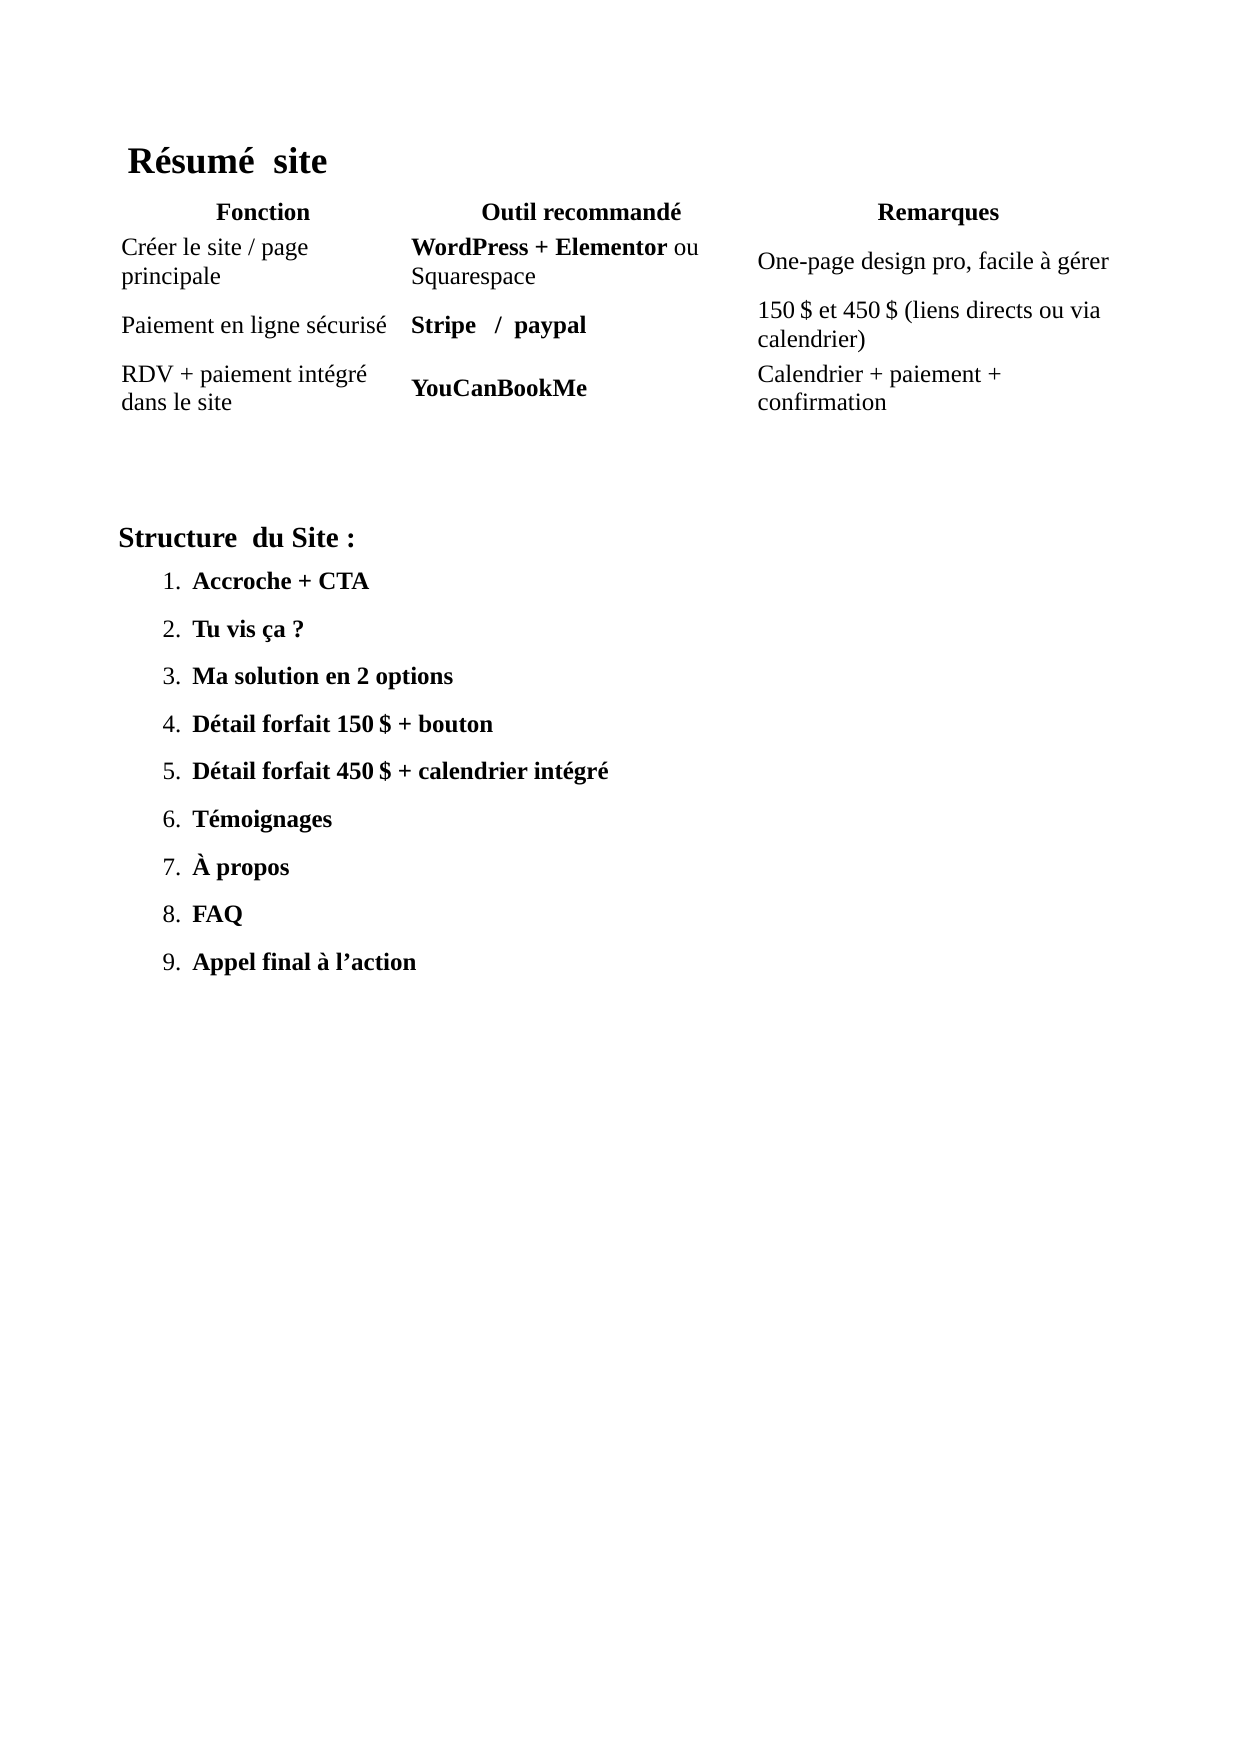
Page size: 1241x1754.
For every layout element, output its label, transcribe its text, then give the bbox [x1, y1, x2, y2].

subtitle Structure du Site : [118, 520, 1122, 553]
table_cell Stripe / paypal [408, 293, 754, 356]
table_cell 150 $ et 450 $ (liens directs ou via calendrier) [755, 293, 1122, 356]
table_cell Créer le site / page principale [118, 229, 408, 292]
table_cell RDV + paiement intégré dans le site [118, 356, 408, 419]
table_cell Paiement en ligne sécurisé [118, 293, 408, 356]
list FAQ [162, 899, 1122, 928]
table_cell WordPress + Elementor ou Squarespace [408, 229, 754, 292]
table_cell Calendrier + paiement + confirmation [755, 356, 1122, 419]
list Détail forfait 450 $ + calendrier intégré [162, 756, 1122, 785]
subtitle Résumé site [118, 139, 1122, 182]
list Détail forfait 150 $ + bouton [162, 709, 1122, 738]
list Appel final à l’action [162, 947, 1122, 976]
table_header Fonction [118, 195, 408, 229]
list À propos [162, 852, 1122, 880]
list Tu vis ça ? [162, 614, 1122, 642]
table_header Remarques [755, 195, 1122, 229]
table_header Outil recommandé [408, 195, 754, 229]
list Accroche + CTA [162, 566, 1122, 595]
table_cell YouCanBookMe [408, 356, 754, 419]
table_cell One-page design pro, facile à gérer [755, 229, 1122, 292]
list Ma solution en 2 options [162, 661, 1122, 690]
list Témoignages [162, 804, 1122, 833]
